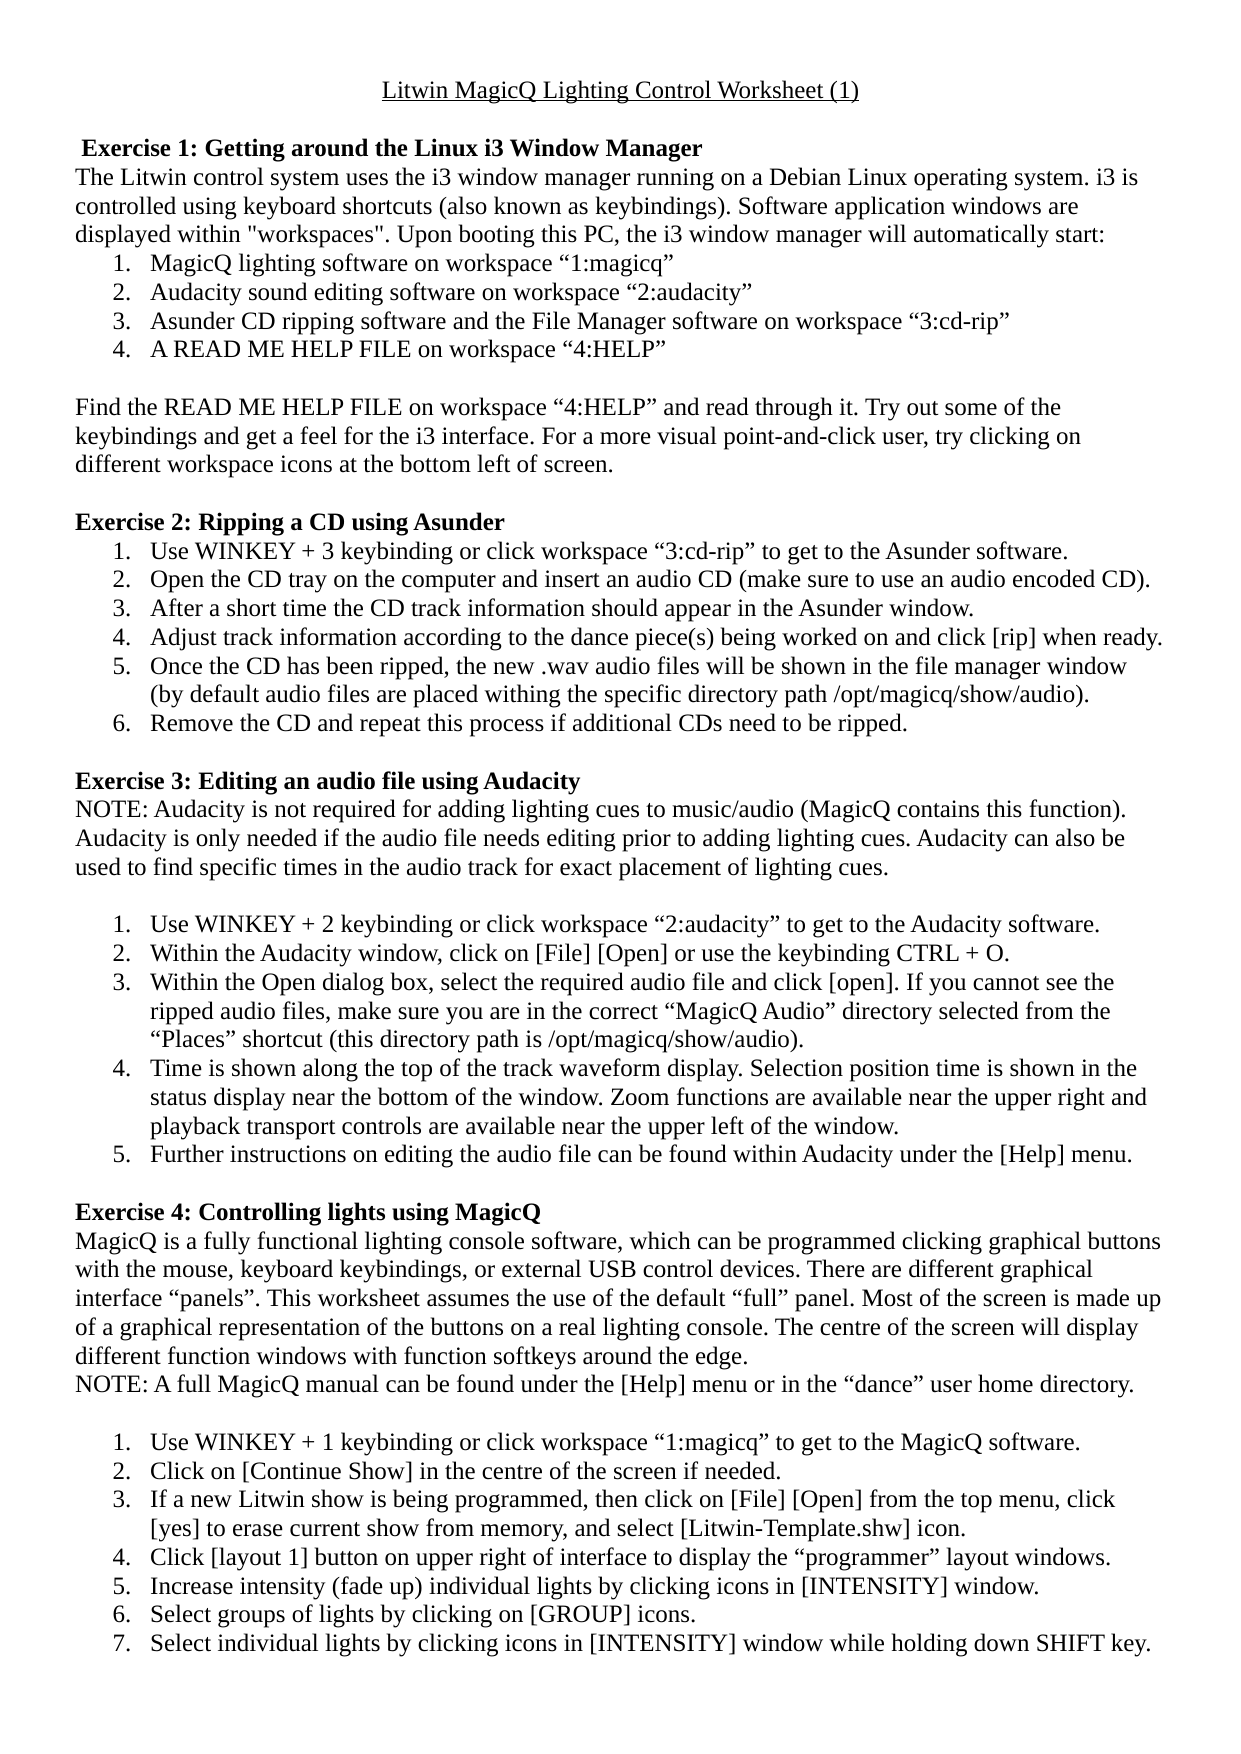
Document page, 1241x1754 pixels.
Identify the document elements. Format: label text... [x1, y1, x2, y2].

list Click on [Continue Show] in the centre of the screen if needed. [112, 1456, 1166, 1484]
list Remove the CD and repeat this process if additional CDs need to be ripped. [112, 708, 1166, 737]
list If a new Litwin show is being programmed, then click on [File] [Open] from the top menu, click [yes] to erase current show from memory, and select [Litwin-Template.shw] icon. [112, 1484, 1166, 1542]
list Use WINKEY + 3 keybinding or click workspace “3:cd-rip” to get to the Asunder software. [112, 536, 1166, 564]
list A READ ME HELP FILE on workspace “4:HELP” [112, 334, 1166, 363]
text Find the READ ME HELP FILE on workspace “4:HELP” and read through it. Try out some of the keybindings and get a feel for the i3 interface. For a more visual point-and-click user, try clicking on different workspace icons at the bottom left of screen. [75, 392, 1166, 478]
list Select individual lights by clicking icons in [INTENSITY] window while holding down SHIFT key. [112, 1628, 1166, 1657]
list Further instructions on editing the audio file can be found within Audacity under the [Help] menu. [112, 1139, 1166, 1168]
text NOTE: A full MagicQ manual can be found under the [Help] menu or in the “dance” user home directory. [75, 1369, 1166, 1398]
text Exercise 4: Controlling lights using MagicQ [75, 1197, 1166, 1226]
list Adjust track information according to the dance piece(s) being worked on and click [rip] when ready. [112, 622, 1166, 651]
list Within the Open dialog box, select the required audio file and click [open]. If you cannot see the ripped audio files, make sure you are in the correct “MagicQ Audio” directory selected from the “Places” shortcut (this directory path is /opt/magicq/show/audio). [112, 967, 1166, 1053]
list Open the CD tray on the computer and insert an audio CD (make sure to use an audio encoded CD). [112, 564, 1166, 593]
text NOTE: Audacity is not required for adding lighting cues to music/audio (MagicQ contains this function). Audacity is only needed if the audio file needs editing prior to adding lighting cues. Audacity can also be used to find specific times in the audio track for exact placement of lighting cues. [75, 794, 1166, 881]
list Within the Audacity window, click on [File] [Open] or use the keybinding CTRL + O. [112, 938, 1166, 967]
text MagicQ is a fully functional lighting console software, which can be programmed clicking graphical buttons with the mouse, keyboard keybindings, or external USB control devices. There are different graphical interface “panels”. This worksheet assumes the use of the default “full” panel. Most of the screen is made up of a graphical representation of the buttons on a real lighting console. The centre of the screen will display different function windows with function softkeys around the edge. [75, 1226, 1166, 1369]
list Use WINKEY + 2 keybinding or click workspace “2:audacity” to get to the Audacity software. [112, 909, 1166, 938]
list MagicQ lighting software on workspace “1:magicq” [112, 248, 1166, 277]
text Exercise 3: Editing an audio file using Audacity [75, 766, 1166, 794]
list Asunder CD ripping software and the File Manager software on workspace “3:cd-rip” [112, 306, 1166, 334]
text Exercise 2: Ripping a CD using Asunder [75, 507, 1166, 536]
list Audacity sound editing software on workspace “2:audacity” [112, 277, 1166, 306]
list Time is shown along the top of the track waveform display. Selection position time is shown in the status display near the bottom of the window. Zoom functions are available near the upper right and playback transport controls are available near the upper left of the window. [112, 1053, 1166, 1139]
list Increase intensity (fade up) individual lights by clicking icons in [INTENSITY] window. [112, 1571, 1166, 1599]
text The Litwin control system uses the i3 window manager running on a Debian Linux operating system. i3 is controlled using keyboard shortcuts (also known as keybindings). Software application windows are displayed within "workspaces". Upon booting this PC, the i3 window manager will automatically start: [75, 162, 1166, 248]
list Use WINKEY + 1 keybinding or click workspace “1:magicq” to get to the MagicQ software. [112, 1427, 1166, 1456]
list Once the CD has been ripped, the new .wav audio files will be shown in the file manager window (by default audio files are placed withing the specific directory path /opt/magicq/show/audio). [112, 651, 1166, 708]
text Exercise 1: Getting around the Linux i3 Window Manager [75, 133, 1166, 162]
list Click [layout 1] button on upper right of interface to display the “programmer” layout windows. [112, 1542, 1166, 1571]
list After a short time the CD track information should appear in the Asunder window. [112, 593, 1166, 622]
list Select groups of lights by clicking on [GROUP] icons. [112, 1599, 1166, 1628]
